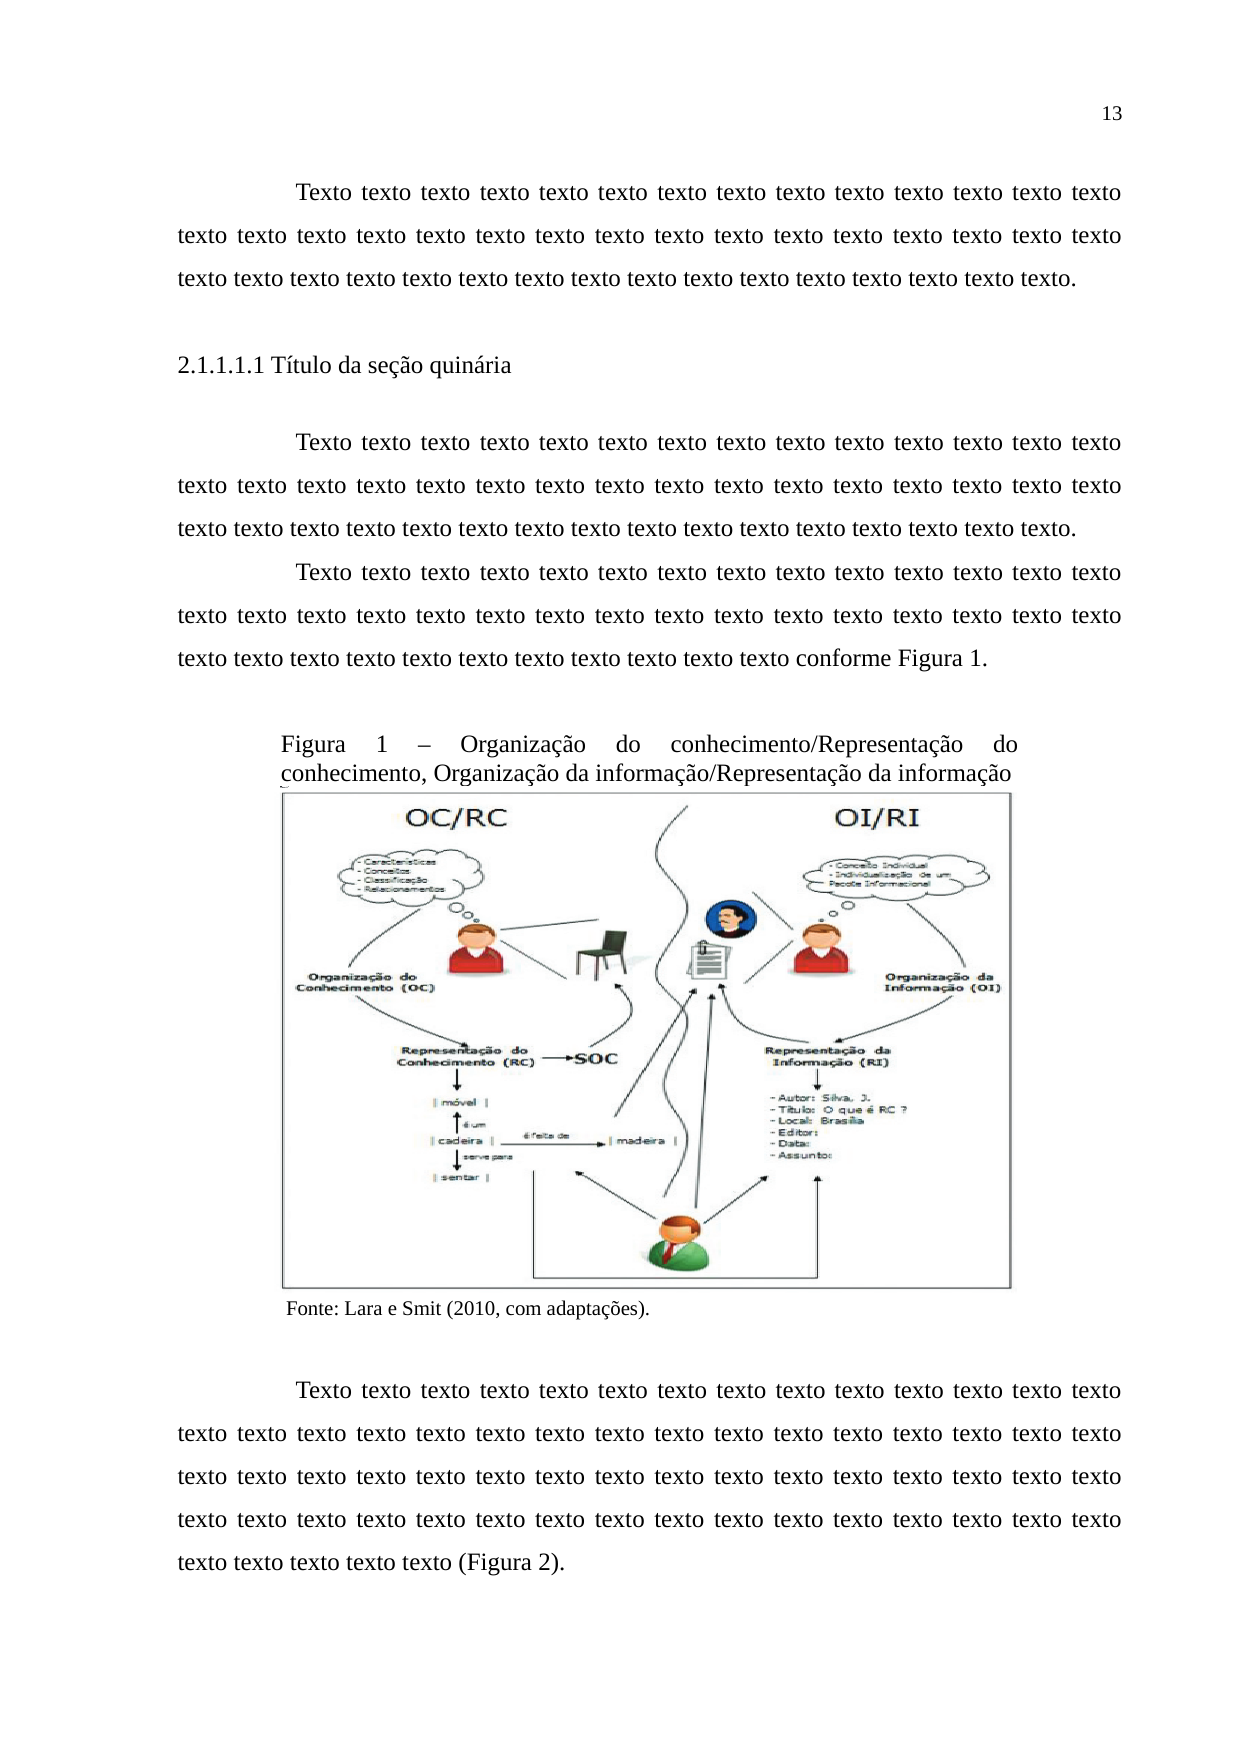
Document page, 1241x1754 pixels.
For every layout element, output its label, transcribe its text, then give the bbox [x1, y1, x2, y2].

text Texto texto texto texto texto texto texto texto texto texto texto texto texto texto texto texto texto texto texto texto texto texto texto texto texto texto texto texto texto texto texto texto texto texto texto texto texto texto texto texto texto conforme Figura 1. [177, 557, 1122, 672]
text 2.1.1.1.1 Título da seção quinária [177, 350, 1122, 378]
text Texto texto texto texto texto texto texto texto texto texto texto texto texto texto texto texto texto texto texto texto texto texto texto texto texto texto texto texto texto texto texto texto texto texto texto texto texto texto texto texto texto texto texto texto texto texto. [177, 427, 1122, 542]
text Fonte: Lara e Smit (2010, com adaptações). [281, 1296, 1122, 1320]
picture [274, 786, 1025, 1296]
text Figura 1 – Organização do conhecimento/Representação do conhecimento, Organização da informação/Representação da informação [281, 729, 1019, 786]
text Texto texto texto texto texto texto texto texto texto texto texto texto texto texto texto texto texto texto texto texto texto texto texto texto texto texto texto texto texto texto texto texto texto texto texto texto texto texto texto texto texto texto texto texto texto texto. [177, 177, 1122, 292]
text Texto texto texto texto texto texto texto texto texto texto texto texto texto texto texto texto texto texto texto texto texto texto texto texto texto texto texto texto texto texto texto texto texto texto texto texto texto texto texto texto texto texto texto texto texto texto texto texto texto texto texto texto texto texto texto texto texto texto texto texto texto texto texto texto texto texto texto (Figura 2). [177, 1375, 1122, 1576]
